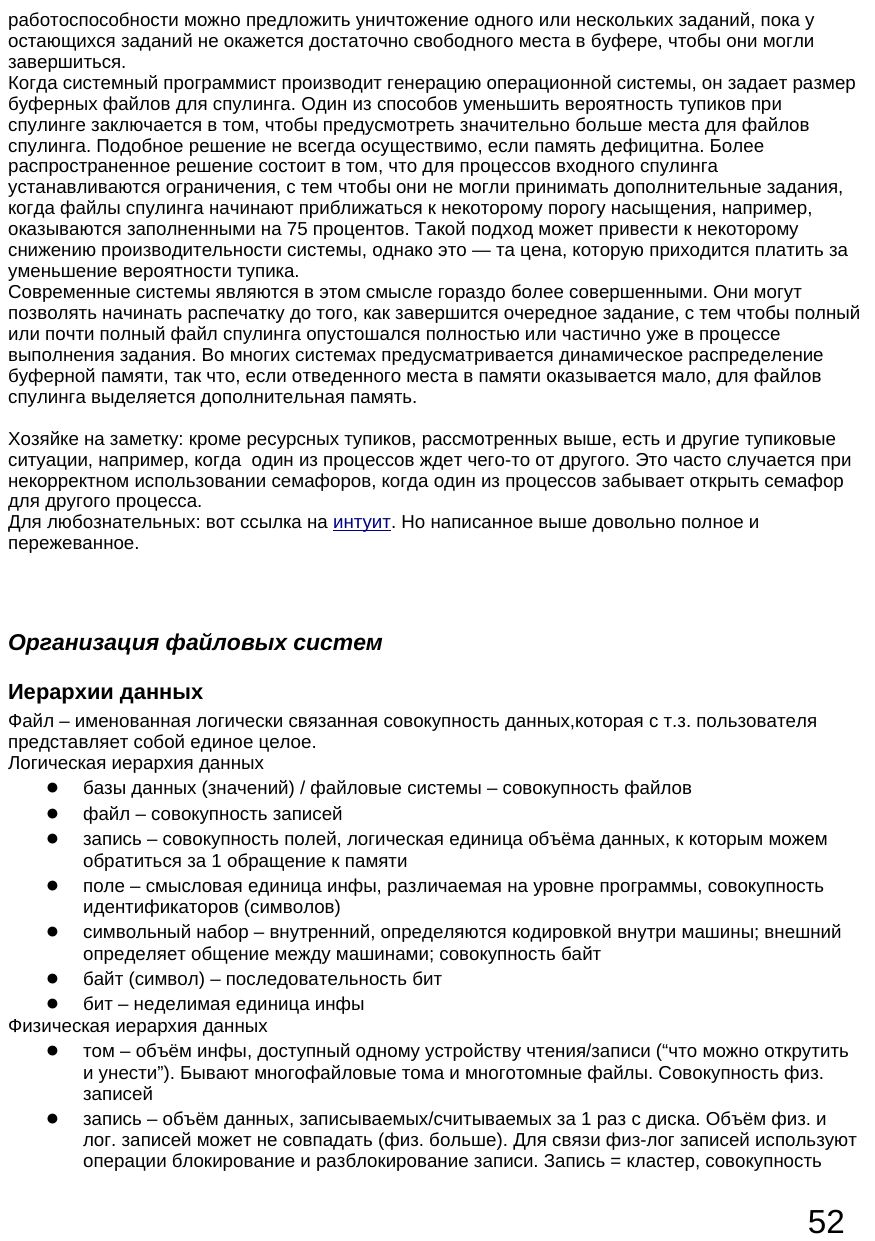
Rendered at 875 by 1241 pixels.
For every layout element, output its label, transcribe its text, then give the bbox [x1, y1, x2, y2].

subtitle Организация файловых систем [8, 629, 861, 655]
list поле – смысловая единица инфы, различаемая на уровне программы, совокупность идентификаторов (символов) [45, 871, 861, 918]
list базы данных (значений) / файловые системы – совокупность файлов [45, 773, 861, 799]
list бит – неделимая единица инфы [45, 990, 861, 1016]
text работоспособности можно предложить уничтожение одного или нескольких заданий, пока у остающихся заданий не окажется достаточно свободного места в буфере, чтобы они могли завершиться. [8, 9, 861, 72]
list запись – совокупность полей, логическая единица объёма данных, к которым можем обратиться за 1 обращение к памяти [45, 825, 861, 871]
text Логическая иерархия данных [8, 753, 861, 773]
text Физическая иерархия данных [8, 1016, 861, 1037]
subtitle Иерархии данных [8, 680, 861, 704]
text Когда системный программист производит генерацию операционной системы, он задает размер буферных файлов для спулинга. Один из способов уменьшить вероятность тупиков при спулинге заключается в том, чтобы предусмотреть значительно больше места для файлов спулинга. Подобное решение не всегда осуществимо, если память дефицитна. Более распространенное решение состоит в том, что для процессов входного спулинга устанавливаются ограничения, с тем чтобы они не могли принимать дополнительные задания, когда файлы спулинга начинают приближаться к некоторому порогу насыщения, например, оказываются заполненными на 75 процентов. Такой подход может привести к некоторому снижению производительности системы, однако это — та цена, которую приходится платить за уменьшение вероятности тупика. [8, 72, 861, 282]
text Файл – именованная логически связанная совокупность данных,которая с т.з. пользователя представляет собой единое целое. [8, 711, 861, 753]
list файл – совокупность записей [45, 799, 861, 825]
list запись – объём данных, записываемых/считываемых за 1 раз с диска. Объём физ. и лог. записей может не совпадать (физ. больше). Для связи физ-лог записей используют операции блокирование и разблокирование записи. Запись = кластер, совокупность [45, 1104, 861, 1172]
text Для любознательных: вот ссылка на интуит. Но написанное выше довольно полное и пережеванное. [8, 512, 861, 554]
list байт (символ) – последовательность бит [45, 964, 861, 990]
text Хозяйке на заметку: кроме ресурсных тупиков, рассмотренных выше, есть и другие тупиковые ситуации, например, когда один из процессов ждет чего-то от другого. Это часто случается при некорректном использовании семафоров, когда один из процессов забывает открыть семафор для другого процесса. [8, 428, 861, 512]
text Современные системы являются в этом смысле гораздо более совершенными. Они могут позволять начинать распечатку до того, как завершится очередное задание, с тем чтобы полный или почти полный файл спулинга опустошался полностью или частично уже в процессе выполнения задания. Во многих системах предусматривается динамическое распределение буферной памяти, так что, если отведенного места в памяти оказывается мало, для файлов спулинга выделяется дополнительная память. [8, 282, 861, 407]
list символьный набор – внутренний, определяются кодировкой внутри машины; внешний определяет общение между машинами; совокупность байт [45, 918, 861, 964]
list том – объём инфы, доступный одному устройству чтения/записи (“что можно открутить и унести”). Бывают многофайловые тома и многотомные файлы. Совокупность физ. записей [45, 1037, 861, 1104]
